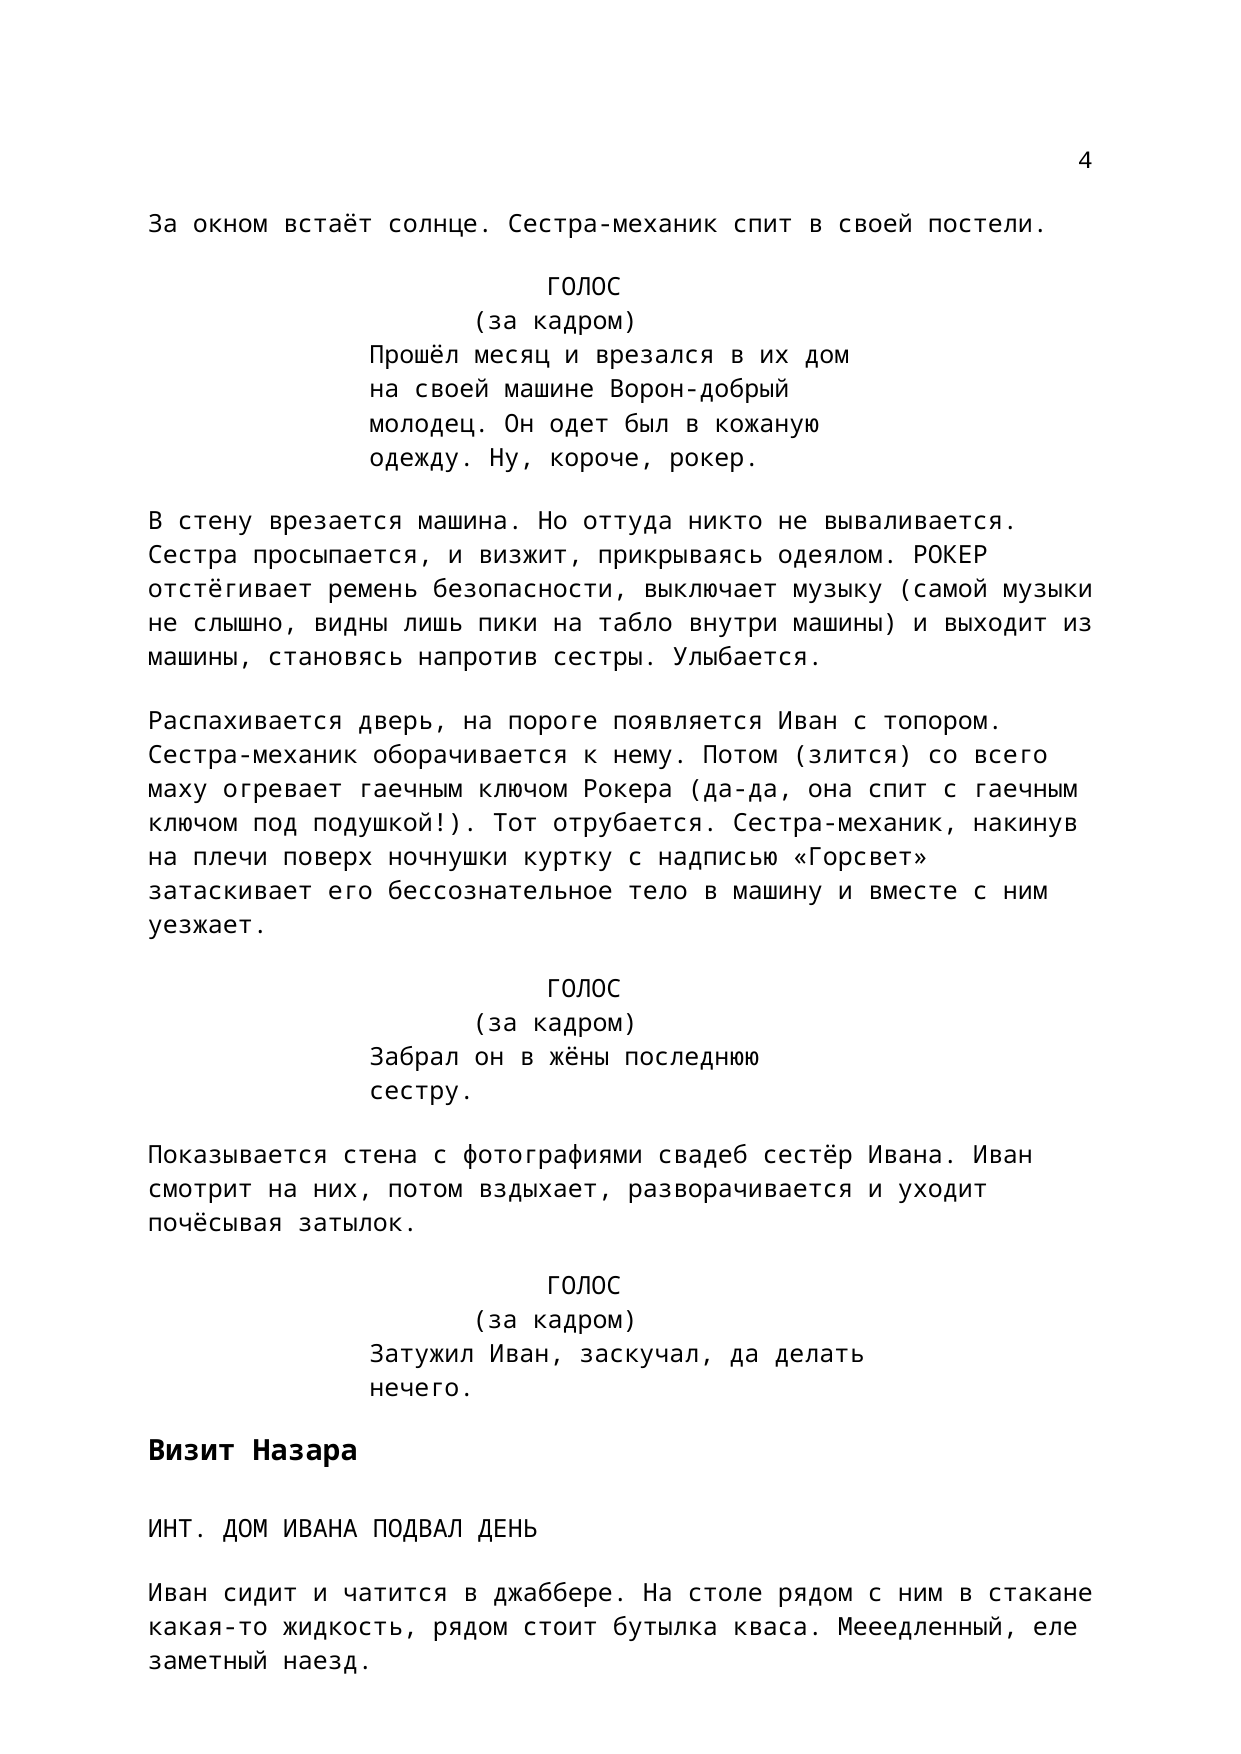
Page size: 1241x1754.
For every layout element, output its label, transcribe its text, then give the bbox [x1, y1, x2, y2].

text (за кадром) [472, 1302, 871, 1336]
subtitle Визит Назара [148, 1429, 1093, 1469]
text ГОЛОС [546, 1268, 1093, 1302]
text ГОЛОС [546, 269, 1093, 303]
text Показывается стена с фотографиями свадеб сестёр Ивана. Иван смотрит на них, потом вздыхает, разворачивается и уходит почёсывая затылок. [148, 1136, 1093, 1238]
text (за кадром) [472, 303, 871, 337]
text Иван сидит и чатится в джаббере. На столе рядом с ним в стакане какая-то жидкость, рядом стоит бутылка кваса. Мееедленный, еле заметный наезд. [148, 1574, 1093, 1677]
text Распахивается дверь, на пороге появляется Иван с топором. Сестра-механик оборачивается к нему. Потом (злится) со всего маху огревает гаечным ключом Рокера (да-да, она спит с гаечным ключом под подушкой!). Тот отрубается. Сестра-механик, накинув на плечи поверх ночнушки куртку с надписью «Горсвет» затаскивает его бессознательное тело в машину и вместе с ним уезжает. [148, 703, 1093, 941]
text ИНТ. ДОМ ИВАНА ПОДВАЛ ДЕНЬ [148, 1511, 1093, 1545]
text Затужил Иван, заскучал, да делать нечего. [369, 1336, 871, 1404]
text ГОЛОС [546, 971, 1093, 1004]
text Забрал он в жёны последнюю сестру. [369, 1039, 871, 1107]
text Прошёл месяц и врезался в их дом на своей машине Ворон-добрый молодец. Он одет был в кожаную одежду. Ну, короче, рокер. [369, 337, 871, 473]
text (за кадром) [472, 1004, 871, 1039]
text За окном встаёт солнце. Сестра-механик спит в своей постели. [148, 205, 1093, 239]
text В стену врезается машина. Но оттуда никто не вываливается. Сестра просыпается, и визжит, прикрываясь одеялом. РОКЕР отстёгивает ремень безопасности, выключает музыку (самой музыки не слышно, видны лишь пики на табло внутри машины) и выходит из машины, становясь напротив сестры. Улыбается. [148, 503, 1093, 673]
